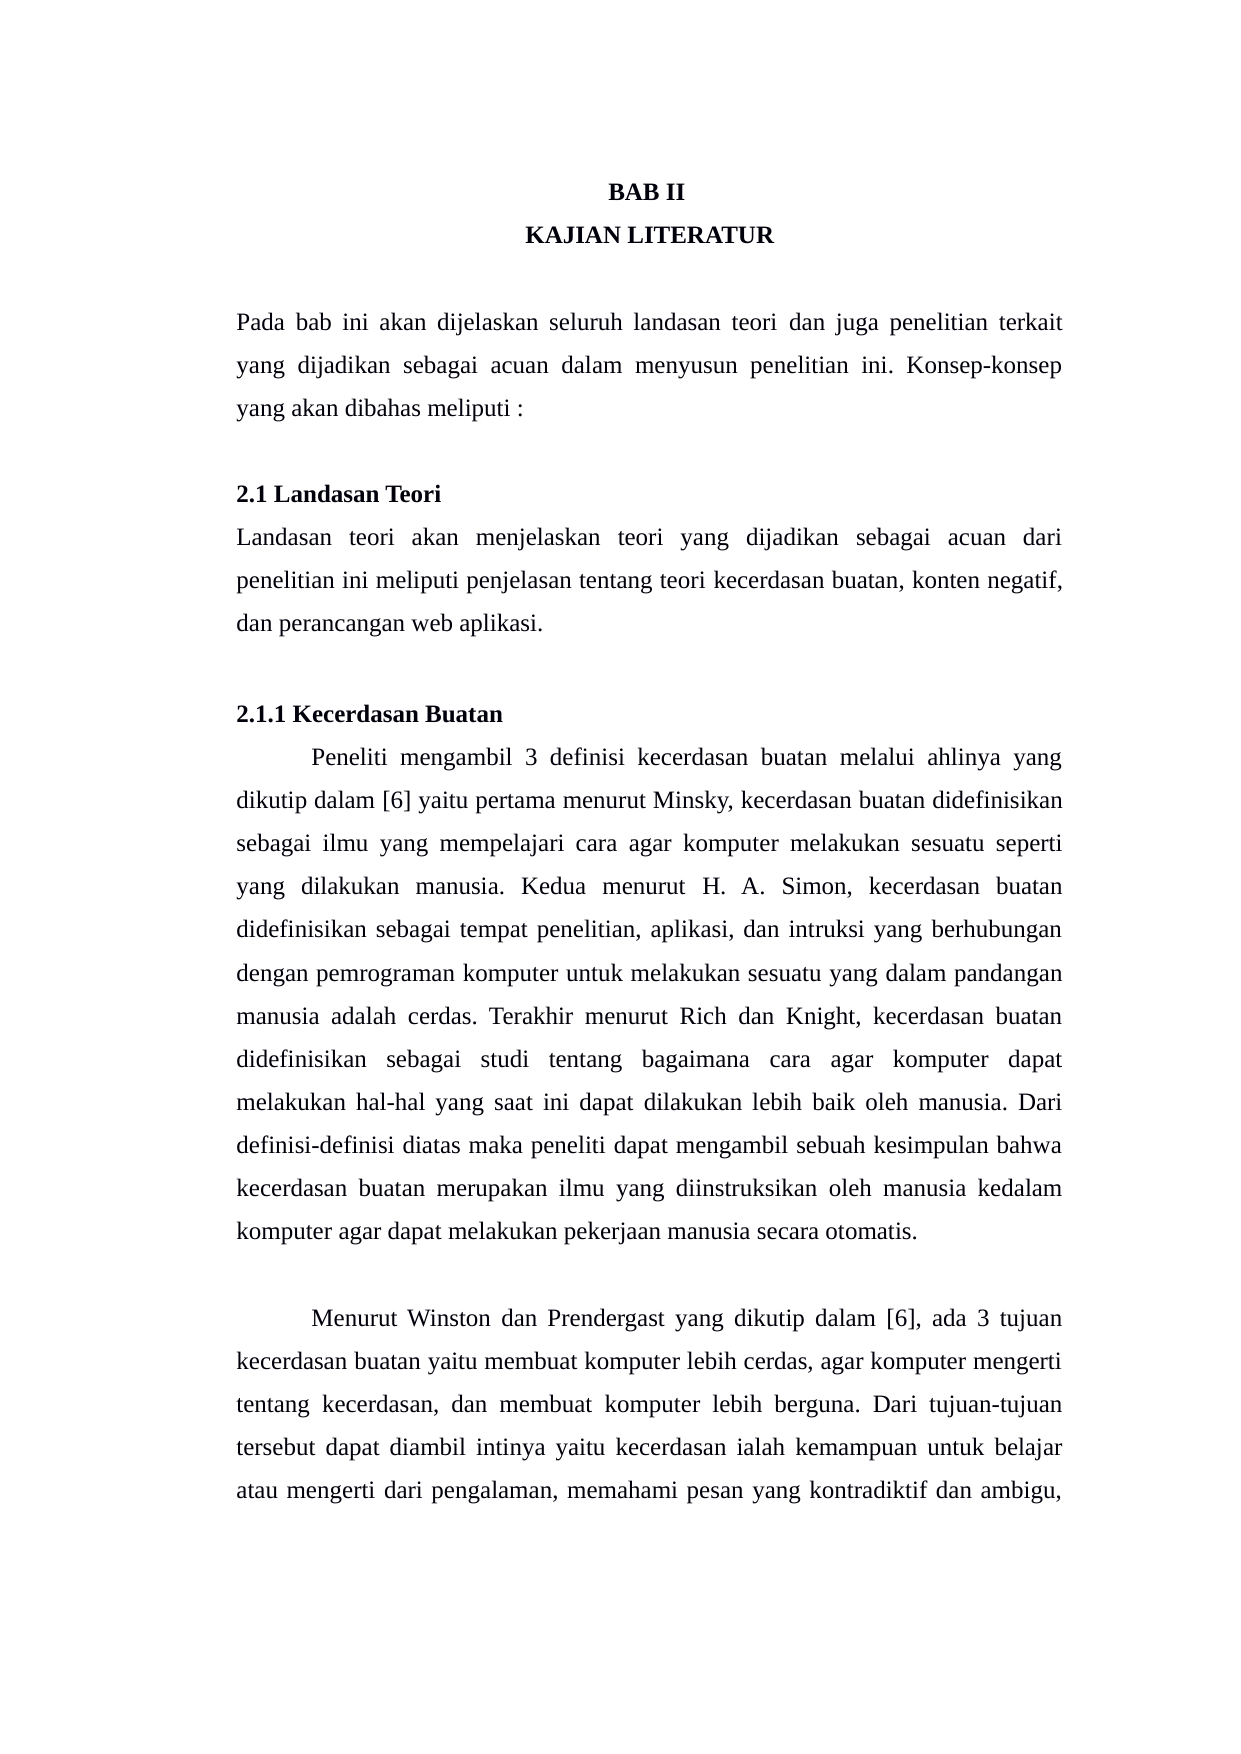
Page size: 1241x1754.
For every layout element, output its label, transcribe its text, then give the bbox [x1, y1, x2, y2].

subtitle 2.1 Landasan Teori [236, 479, 1063, 508]
text Menurut Winston dan Prendergast yang dikutip dalam [6], ada 3 tujuan kecerdasan buatan yaitu membuat komputer lebih cerdas, agar komputer mengerti tentang kecerdasan, dan membuat komputer lebih berguna. Dari tujuan-tujuan tersebut dapat diambil intinya yaitu kecerdasan ialah kemampuan untuk belajar atau mengerti dari pengalaman, memahami pesan yang kontradiktif dan ambigu, [236, 1303, 1063, 1504]
subtitle 2.1.1 Kecerdasan Buatan [236, 699, 1063, 728]
text Peneliti mengambil 3 definisi kecerdasan buatan melalui ahlinya yang dikutip dalam [6] yaitu pertama menurut Minsky, kecerdasan buatan didefinisikan sebagai ilmu yang mempelajari cara agar komputer melakukan sesuatu seperti yang dilakukan manusia. Kedua menurut H. A. Simon, kecerdasan buatan didefinisikan sebagai tempat penelitian, aplikasi, dan intruksi yang berhubungan dengan pemrograman komputer untuk melakukan sesuatu yang dalam pandangan manusia adalah cerdas. Terakhir menurut Rich dan Knight, kecerdasan buatan didefinisikan sebagai studi tentang bagaimana cara agar komputer dapat melakukan hal-hal yang saat ini dapat dilakukan lebih baik oleh manusia. Dari definisi-definisi diatas maka peneliti dapat mengambil sebuah kesimpulan bahwa kecerdasan buatan merupakan ilmu yang diinstruksikan oleh manusia kedalam komputer agar dapat melakukan pekerjaan manusia secara otomatis. [236, 742, 1063, 1245]
text Landasan teori akan menjelaskan teori yang dijadikan sebagai acuan dari penelitian ini meliputi penjelasan tentang teori kecerdasan buatan, konten negatif, dan perancangan web aplikasi. [236, 522, 1063, 637]
text Pada bab ini akan dijelaskan seluruh landasan teori dan juga penelitian terkait yang dijadikan sebagai acuan dalam menyusun penelitian ini. Konsep-konsep yang akan dibahas meliputi : [236, 307, 1063, 422]
subtitle BAB II KAJIAN LITERATUR [236, 177, 1063, 249]
